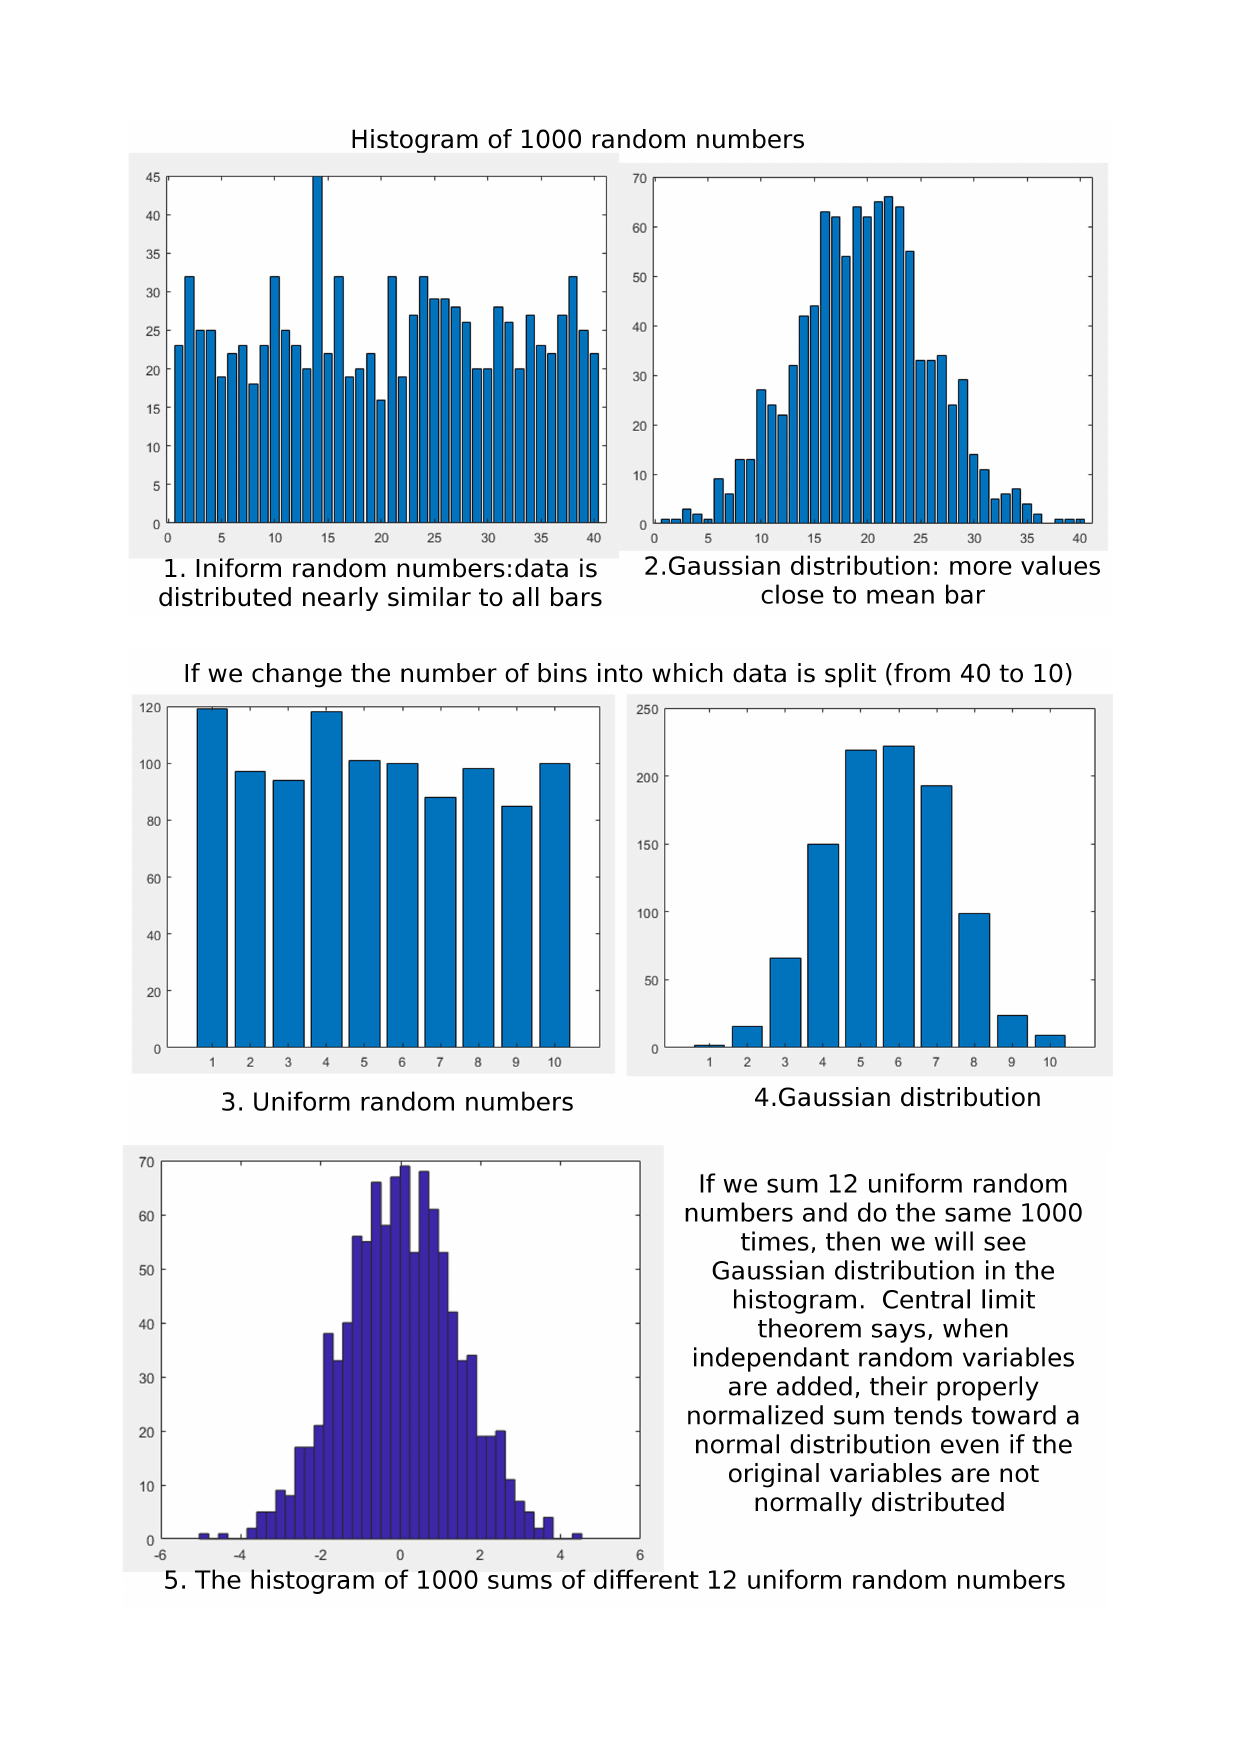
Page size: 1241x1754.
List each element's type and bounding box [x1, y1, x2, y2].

picture [122, 646, 1113, 1611]
picture [127, 118, 1113, 618]
